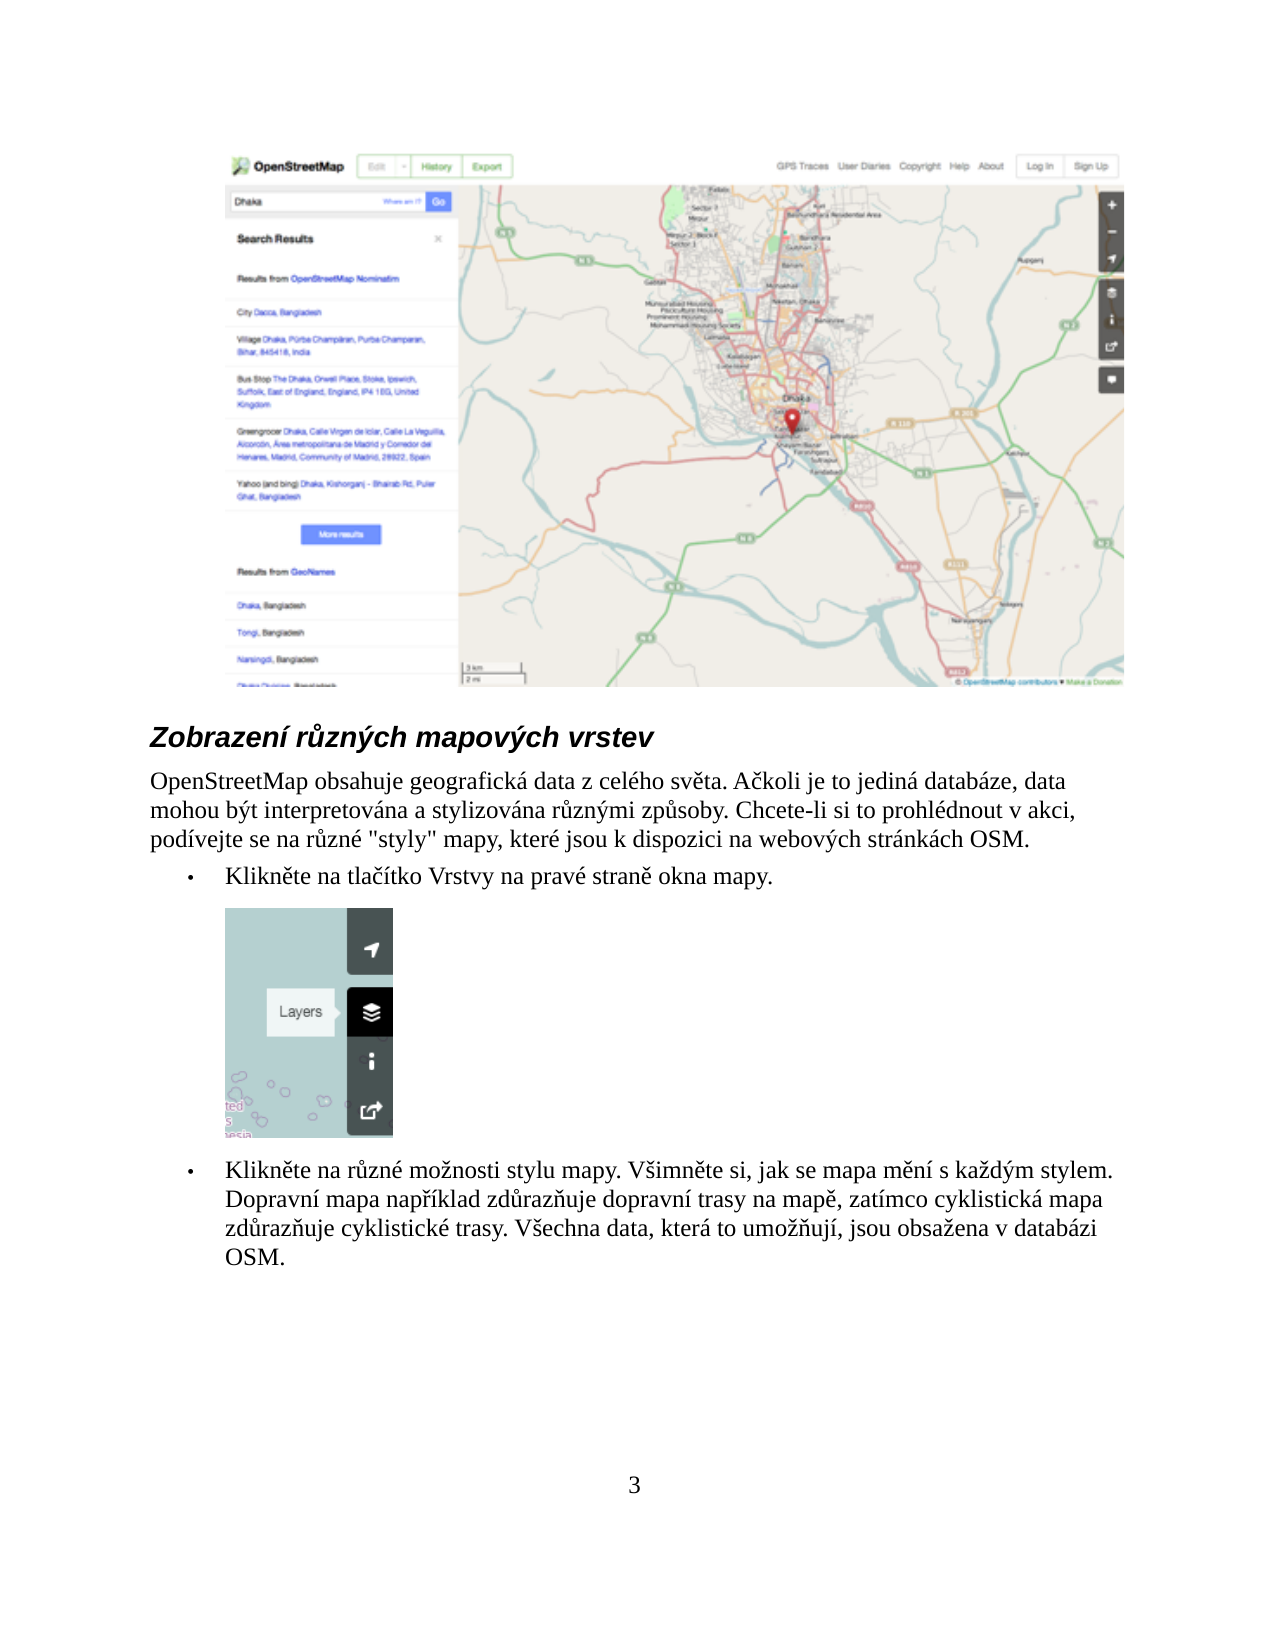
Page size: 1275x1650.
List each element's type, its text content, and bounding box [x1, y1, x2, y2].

subtitle Zobrazení různých mapových vrstev [150, 720, 1125, 754]
picture [225, 150, 1125, 687]
picture [225, 908, 393, 1138]
list Klikněte na různé možnosti stylu mapy. Všimněte si, jak se mapa mění s každým stylem. Dopravní mapa například zdůrazňuje dopravní trasy na mapě, zatímco cyklistická mapa zdůrazňuje cyklistické trasy. Všechna data, která to umožňují, jsou obsažena v databázi OSM. [187, 1155, 1125, 1270]
text OpenStreetMap obsahuje geografická data z celého světa. Ačkoli je to jediná databáze, data mohou být interpretována a stylizována různými způsoby. Chcete-li si to prohlédnout v akci, podívejte se na různé "styly" mapy, které jsou k dispozici na webových stránkách OSM. [150, 766, 1125, 852]
list Klikněte na tlačítko Vrstvy na pravé straně okna mapy. [187, 861, 1125, 890]
